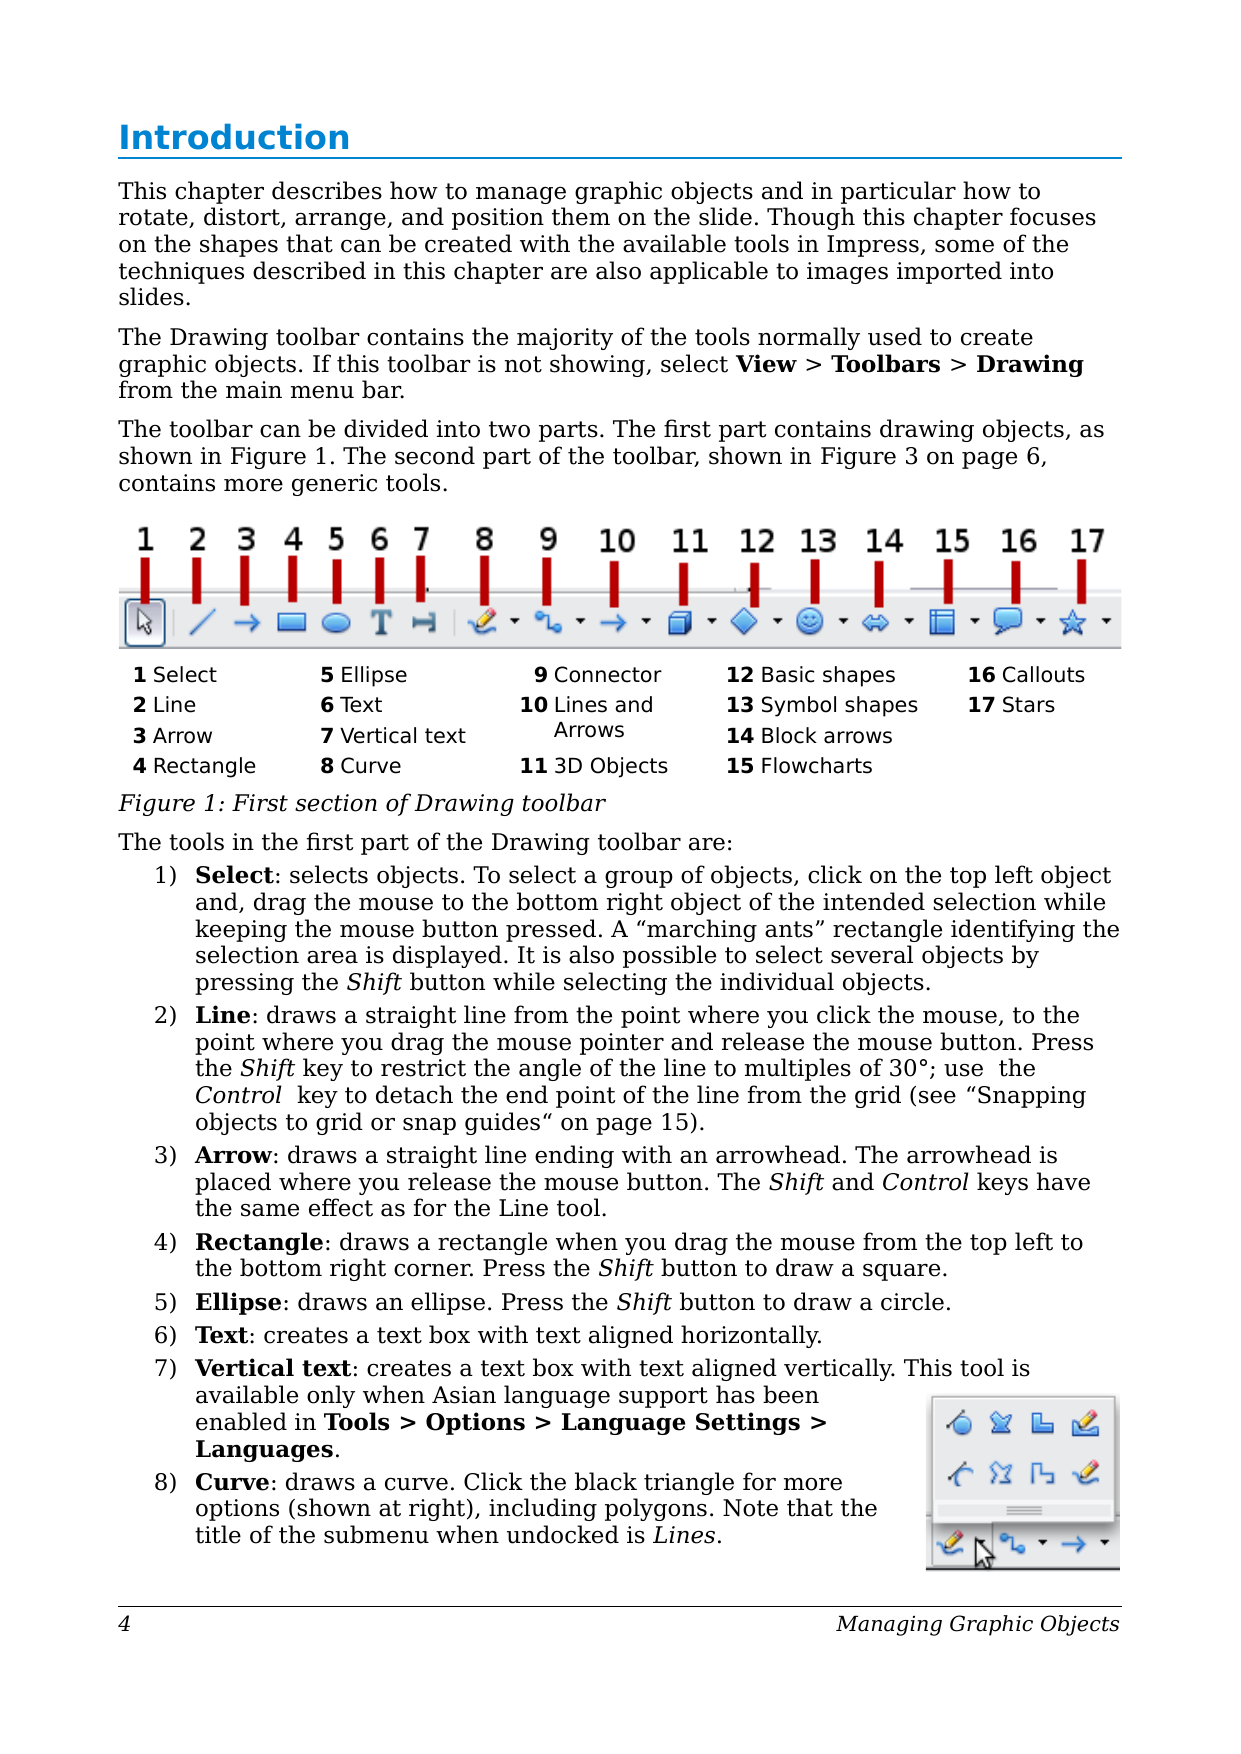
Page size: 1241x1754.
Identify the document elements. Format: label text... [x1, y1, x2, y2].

list The toolbar can be divided into two parts. The first part contains drawing objects, as shown in Figure 1. The second part of the toolbar, shown in Figure 3 on page 6, contains more generic tools. [118, 417, 1122, 497]
table_cell 10 [508, 691, 551, 751]
text Figure 1: First section of Drawing toolbar [119, 790, 1122, 816]
table_cell Flowcharts [758, 751, 955, 781]
table_header 16 [955, 661, 999, 691]
table_header Select [150, 661, 304, 691]
list Text: creates a text box with text aligned horizontally. [177, 1322, 1122, 1348]
list Curve: draws a curve. Click the black triangle for more options (shown at right), including polygons. Note that the title of the submenu when undocked is Lines. [177, 1469, 925, 1549]
table_cell Rectangle [150, 751, 304, 781]
table_cell 6 [304, 691, 337, 721]
table_header Connector [551, 661, 709, 691]
text The Drawing toolbar contains the majority of the tools normally used to create graphic objects. If this toolbar is not showing, select View > Toolbars > Drawing from the main menu bar. [118, 324, 1122, 404]
table_header Callouts [999, 661, 1122, 691]
list Ellipse: draws an ellipse. Press the Shift button to draw a circle. [177, 1288, 1122, 1315]
list Rectangle: draws a rectangle when you drag the mouse from the top left to the bottom right corner. Press the Shift button to draw a square. [177, 1228, 1122, 1282]
table_cell Text [337, 691, 507, 721]
list Select: selects objects. To select a group of objects, click on the top left object and, drag the mouse to the bottom right object of the intended selection while keeping the mouse button pressed. A “marching ants” rectangle identifying the selection area is displayed. It is also possible to select several objects by pressing the Shift button while selecting the individual objects. [177, 862, 1122, 996]
table_cell [955, 751, 999, 781]
table_cell Arrow [150, 721, 304, 751]
table_cell 7 [304, 721, 337, 751]
table_cell 14 [709, 721, 757, 751]
table_header Basic shapes [758, 661, 955, 691]
list Arrow: draws a straight line ending with an arrowhead. The arrowhead is placed where you release the mouse button. The Shift and Control keys have the same effect as for the Line tool. [177, 1142, 1122, 1222]
table_cell 3D Objects [551, 751, 709, 781]
table_cell 15 [709, 751, 757, 781]
table_cell 8 [304, 751, 337, 781]
table_cell Block arrows [758, 721, 955, 751]
table_cell Lines and Arrows [551, 691, 709, 751]
table_cell 2 [119, 691, 150, 721]
table_cell 11 [508, 751, 551, 781]
table_cell 4 [119, 751, 150, 781]
table_header 1 [119, 661, 150, 691]
table_cell [955, 721, 999, 751]
table_cell Vertical text [337, 721, 507, 751]
table_header 9 [508, 661, 551, 691]
table_header 12 [709, 661, 757, 691]
table_cell 17 [955, 691, 999, 721]
table_cell [999, 721, 1122, 751]
list Line: draws a straight line from the point where you click the mouse, to the point where you drag the mouse pointer and release the mouse button. Press the Shift key to restrict the angle of the line to multiples of 30°; use the Control key to detach the end point of the line from the grid (see “Snapping objects to grid or snap guides“ on page 15). [177, 1002, 1122, 1136]
list Vertical text: creates a text box with text aligned vertically. This tool is available only when Asian language support has been enabled in Tools > Options > Language Settings > Languages. [177, 1355, 1122, 1462]
text This chapter describes how to manage graphic objects and in particular how to rotate, distort, arrange, and position them on the slide. Though this chapter focuses on the shapes that can be created with the available tools in Impress, some of the techniques described in this chapter are also applicable to images imported into slides. [118, 178, 1122, 311]
table_header Ellipse [337, 661, 507, 691]
table_cell Stars [999, 691, 1122, 721]
table_cell [999, 751, 1122, 781]
subtitle Introduction [118, 118, 1122, 157]
table_cell Line [150, 691, 304, 721]
picture [118, 515, 1122, 649]
list The tools in the first part of the Drawing toolbar are: [118, 829, 1122, 856]
picture [925, 1393, 1120, 1572]
table_cell Symbol shapes [758, 691, 955, 721]
table_cell 3 [119, 721, 150, 751]
table_header 5 [304, 661, 337, 691]
table_cell Curve [337, 751, 507, 781]
table_cell 13 [709, 691, 757, 721]
